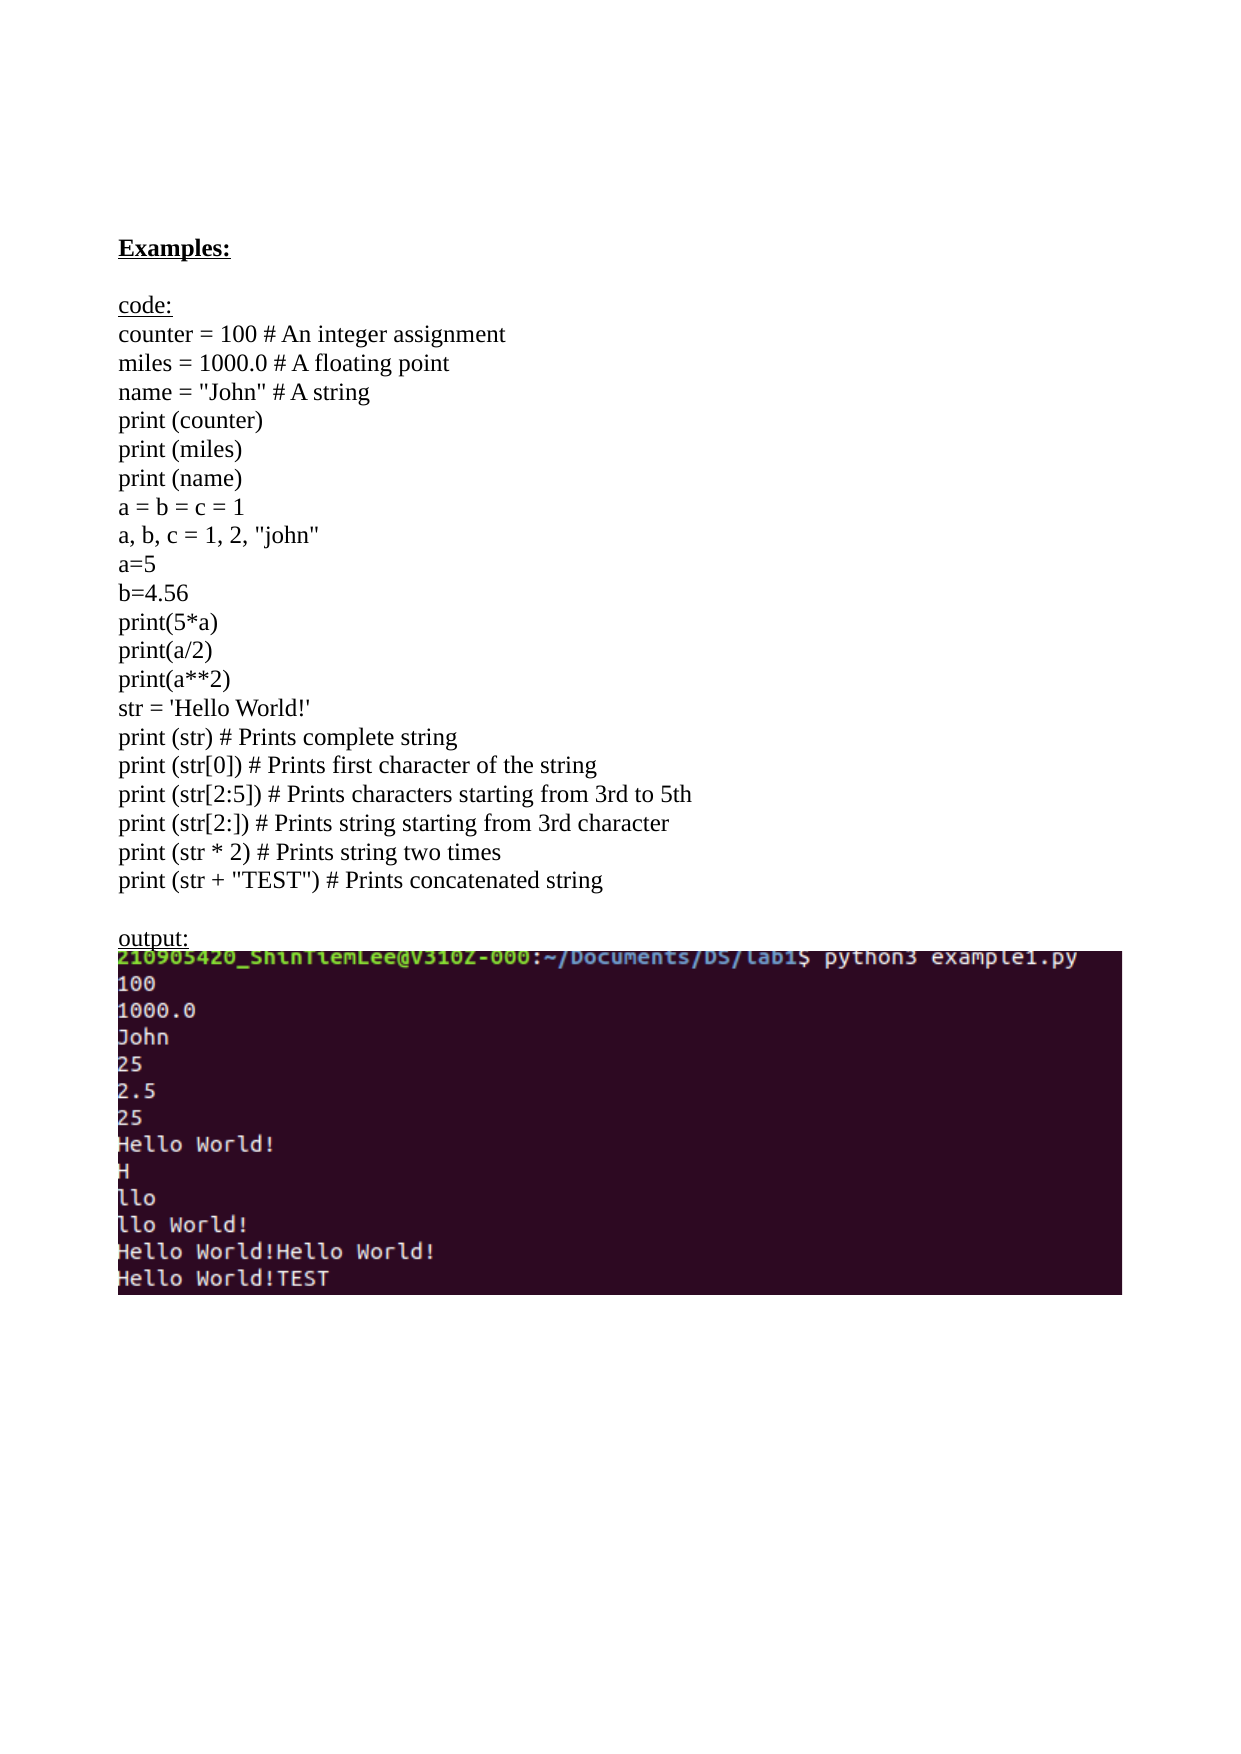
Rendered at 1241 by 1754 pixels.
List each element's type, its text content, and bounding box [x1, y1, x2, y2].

text print (str[2:5]) # Prints characters starting from 3rd to 5th [118, 779, 1122, 808]
text Examples: [118, 233, 1122, 262]
text counter = 100 # An integer assignment [118, 319, 1122, 348]
text code: [118, 291, 1122, 319]
text a=5 [118, 549, 1122, 578]
text output: [118, 923, 1122, 951]
text print (name) [118, 463, 1122, 492]
text print (str + "TEST") # Prints concatenated string [118, 866, 1122, 894]
text miles = 1000.0 # A floating point [118, 348, 1122, 377]
text a = b = c = 1 [118, 492, 1122, 521]
text print(5*a) [118, 607, 1122, 636]
text print (counter) [118, 406, 1122, 434]
text b=4.56 [118, 578, 1122, 607]
text print (str[0]) # Prints first character of the string [118, 751, 1122, 779]
text print (str[2:]) # Prints string starting from 3rd character [118, 808, 1122, 837]
text a, b, c = 1, 2, "john" [118, 521, 1122, 549]
text print (miles) [118, 434, 1122, 463]
text print (str * 2) # Prints string two times [118, 837, 1122, 866]
text str = 'Hello World!' [118, 693, 1122, 722]
text print(a**2) [118, 664, 1122, 693]
text print (str) # Prints complete string [118, 722, 1122, 751]
text name = "John" # A string [118, 377, 1122, 406]
text print(a/2) [118, 636, 1122, 664]
picture [118, 951, 1123, 1295]
